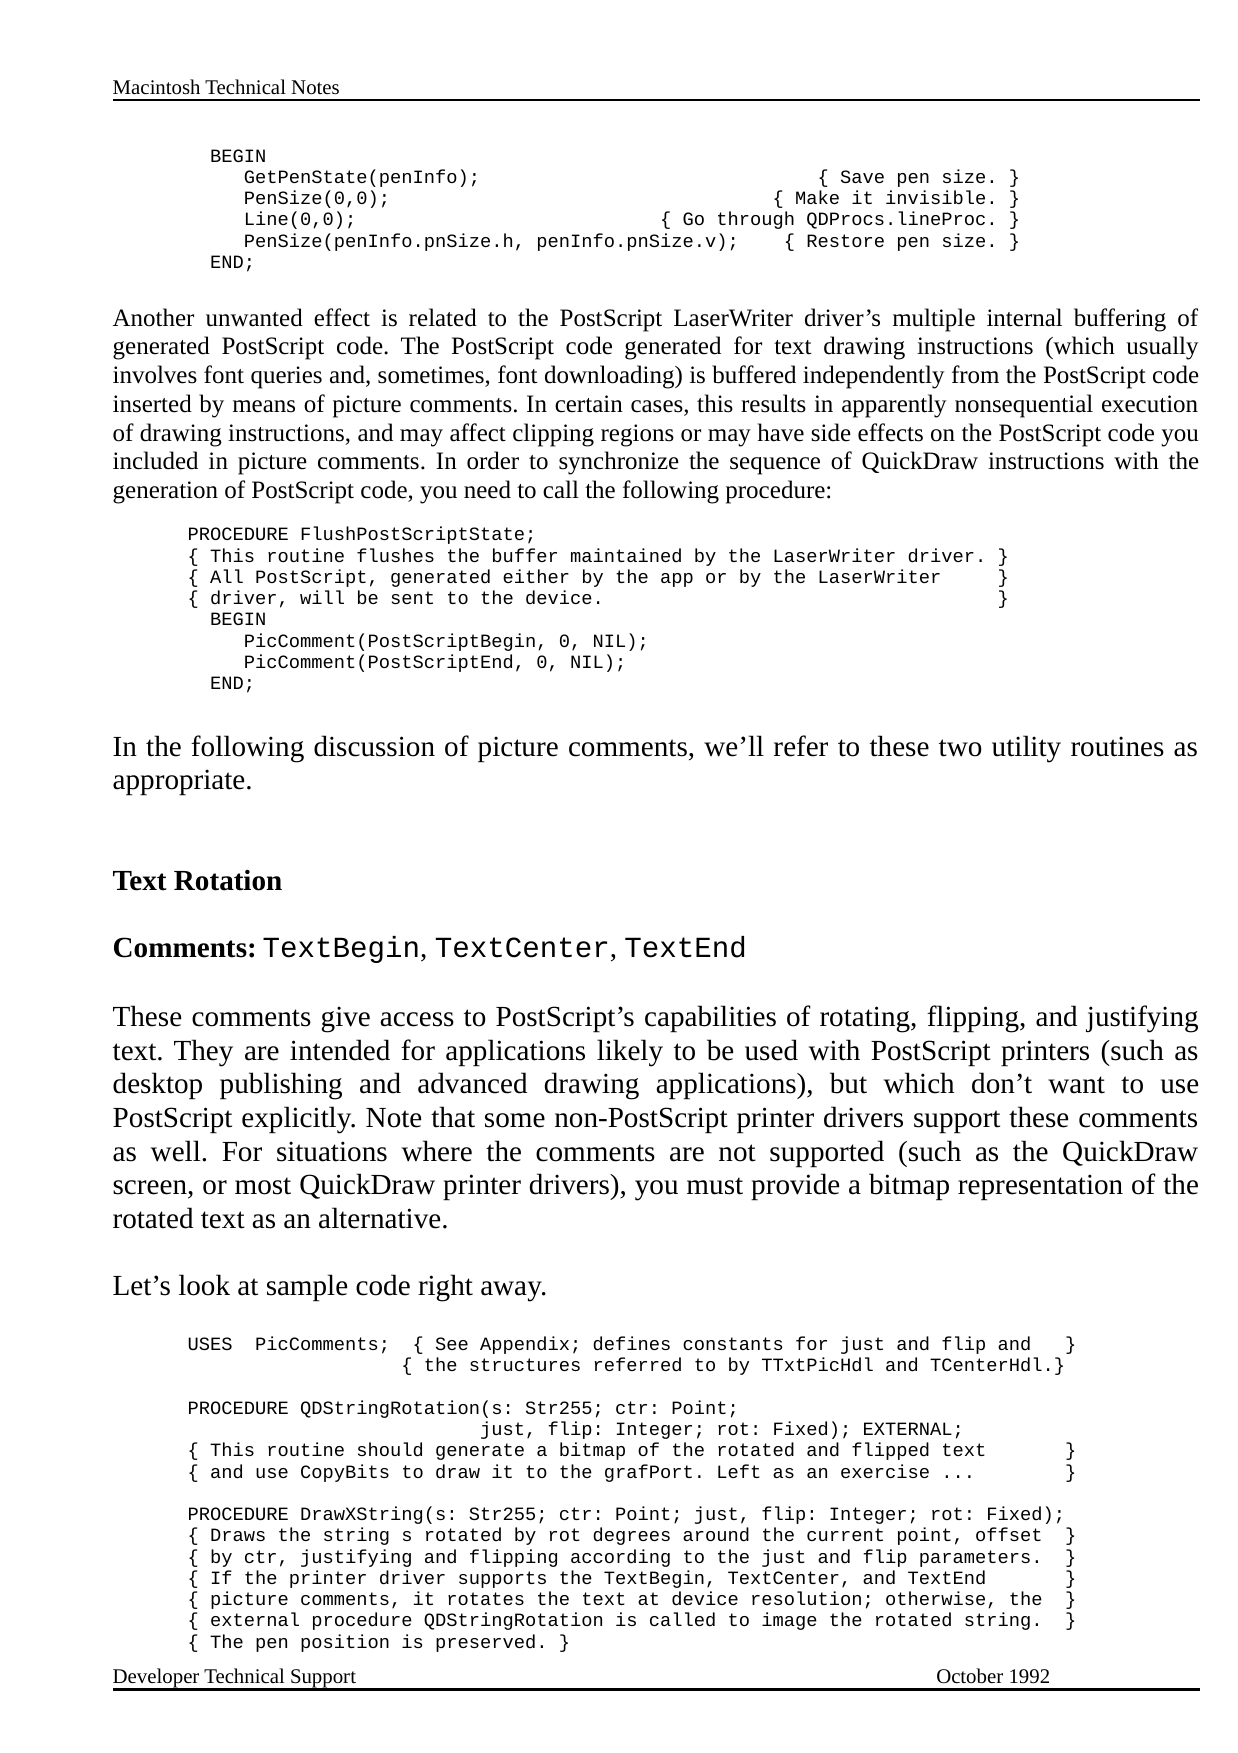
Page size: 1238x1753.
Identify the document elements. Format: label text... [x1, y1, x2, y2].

text { The pen position is preserved. } [187, 1632, 1200, 1654]
text PROCEDURE FlushPostScriptState; [187, 525, 1200, 546]
text PicComment(PostScriptEnd, 0, NIL); [187, 653, 1200, 674]
text PenSize(0,0); { Make it invisible. } [187, 189, 1200, 210]
text { Draws the string s rotated by rot degrees around the current point, offset } [187, 1526, 1200, 1547]
text These comments give access to PostScript’s capabilities of rotating, flipping, and justifying text. They are intended for applications likely to be used with PostScript printers (such as desktop publishing and advanced drawing applications), but which don’t want to use PostScript explicitly. Note that some non-PostScript printer drivers support these comments as well. For situations where the comments are not supported (such as the QuickDraw screen, or most QuickDraw printer drivers), you must provide a bitmap representation of the rotated text as an alternative. [112, 999, 1200, 1234]
text PenSize(penInfo.pnSize.h, penInfo.pnSize.v); { Restore pen size. } [187, 231, 1200, 253]
text In the following discussion of picture comments, we’ll refer to these two utility routines as appropriate. [112, 729, 1200, 796]
text BEGIN [187, 146, 1200, 168]
text Another unwanted effect is related to the PostScript LaserWriter driver’s multiple internal buffering of generated PostScript code. The PostScript code generated for text drawing instructions (which usually involves font queries and, sometimes, font downloading) is buffered independently from the PostScript code inserted by means of picture comments. In certain cases, this results in apparently nonsequential execution of drawing instructions, and may affect clipping regions or may have side effects on the PostScript code you included in picture comments. In order to synchronize the sequence of QuickDraw instructions with the generation of PostScript code, you need to call the following procedure: [112, 303, 1200, 504]
text BEGIN [187, 610, 1200, 631]
text PROCEDURE QDStringRotation(s: Str255; ctr: Point; [187, 1399, 1200, 1420]
text PicComment(PostScriptBegin, 0, NIL); [187, 631, 1200, 653]
text { This routine should generate a bitmap of the rotated and flipped text } [187, 1441, 1200, 1462]
text { All PostScript, generated either by the app or by the LaserWriter } [187, 568, 1200, 589]
text Text Rotation [112, 863, 1200, 896]
text { and use CopyBits to draw it to the grafPort. Left as an exercise ... } [187, 1462, 1200, 1484]
text GetPenState(penInfo); { Save pen size. } [187, 168, 1200, 189]
text { picture comments, it rotates the text at device resolution; otherwise, the } [187, 1590, 1200, 1611]
text { If the printer driver supports the TextBegin, TextCenter, and TextEnd } [187, 1569, 1200, 1590]
text Comments: TextBegin, TextCenter, TextEnd [112, 930, 1200, 966]
text END; [187, 253, 1200, 274]
text { the structures referred to by TTxtPicHdl and TCenterHdl.} [187, 1356, 1200, 1377]
text PROCEDURE DrawXString(s: Str255; ctr: Point; just, flip: Integer; rot: Fixed); [187, 1505, 1200, 1526]
text USES PicComments; { See Appendix; defines constants for just and flip and } [187, 1335, 1200, 1356]
text just, flip: Integer; rot: Fixed); EXTERNAL; [187, 1420, 1200, 1441]
text { by ctr, justifying and flipping according to the just and flip parameters. } [187, 1547, 1200, 1569]
text Line(0,0); { Go through QDProcs.lineProc. } [187, 210, 1200, 231]
text Let’s look at sample code right away. [112, 1268, 1200, 1301]
text { external procedure QDStringRotation is called to image the rotated string. } [187, 1611, 1200, 1632]
text { This routine flushes the buffer maintained by the LaserWriter driver. } [187, 546, 1200, 568]
text END; [187, 674, 1200, 695]
text { driver, will be sent to the device. } [187, 589, 1200, 610]
